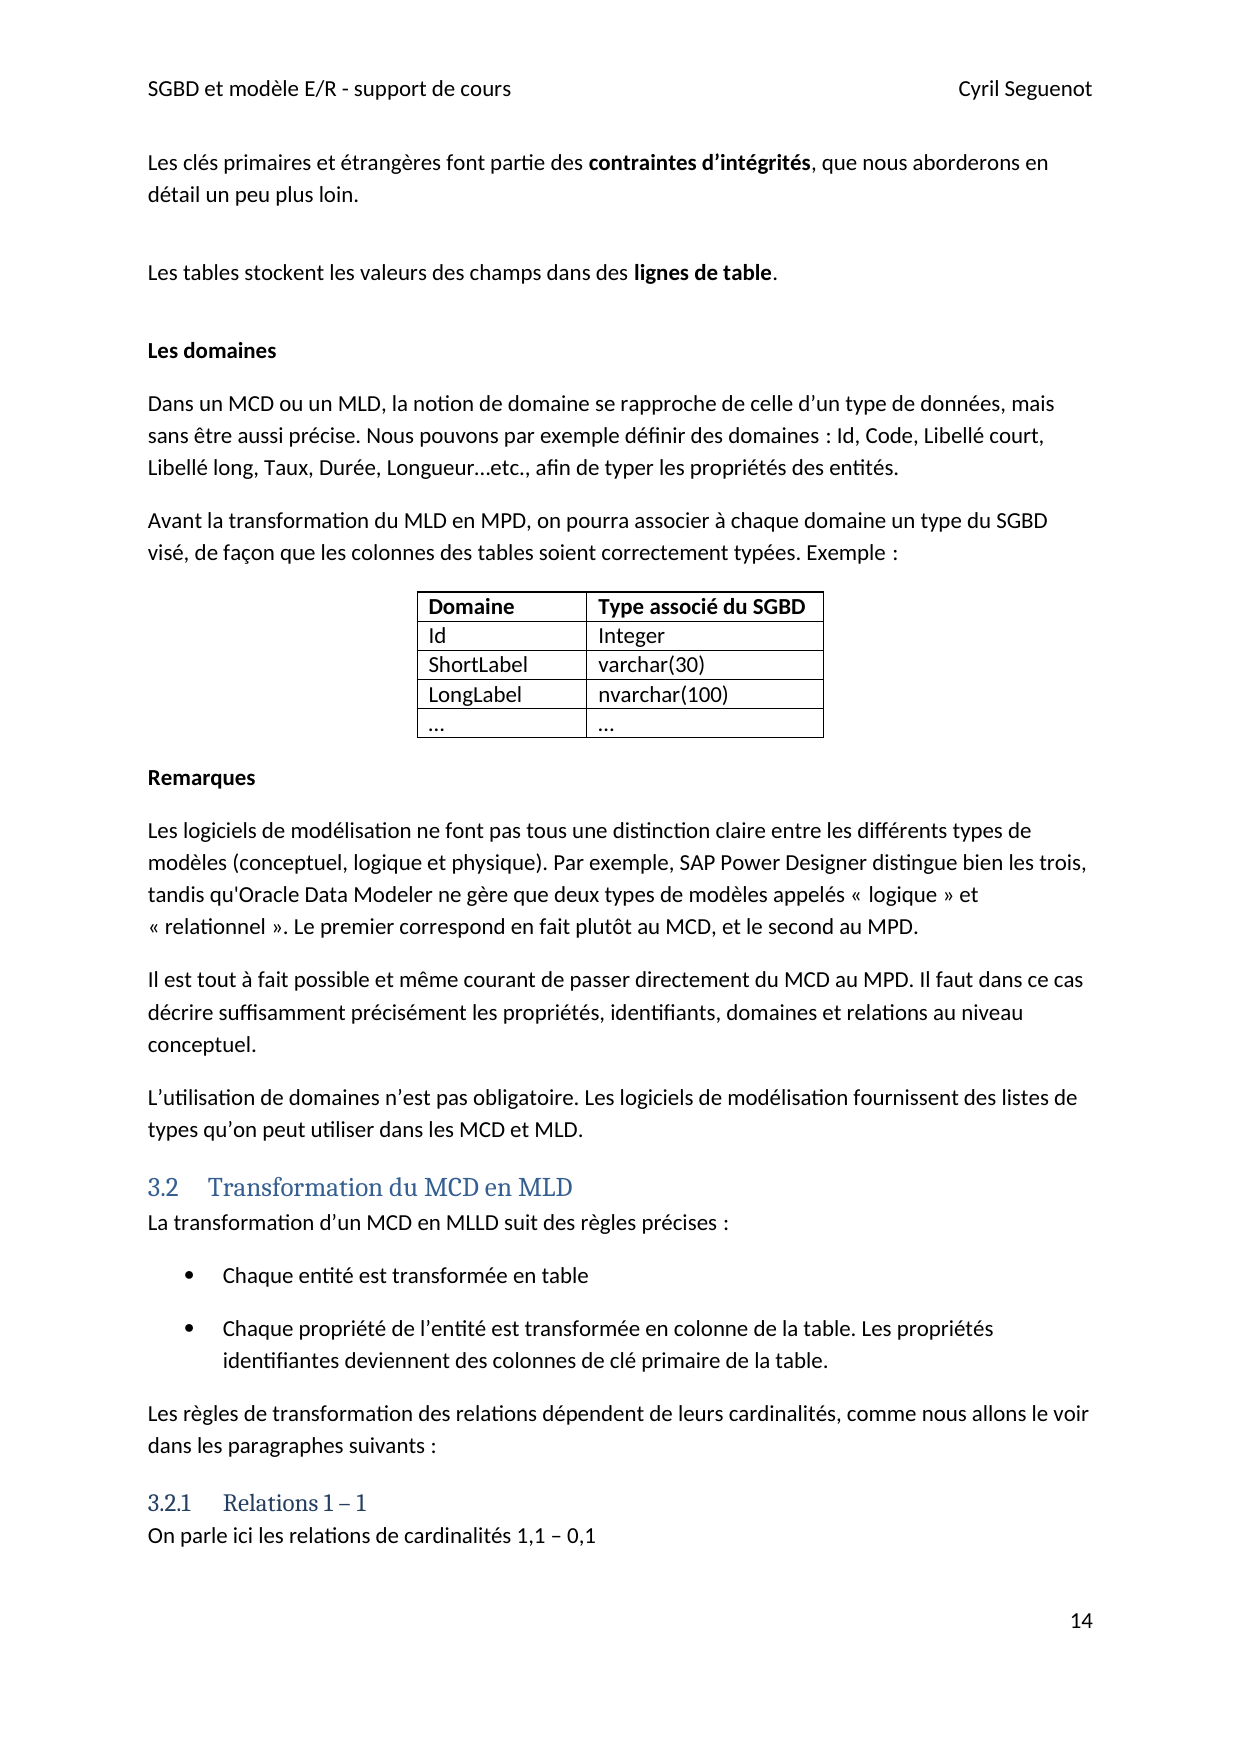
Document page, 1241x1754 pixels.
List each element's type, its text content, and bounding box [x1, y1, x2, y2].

subtitle Relations 1 – 1 [148, 1488, 1093, 1517]
table_header Domaine [418, 593, 586, 621]
table_cell Id [418, 622, 586, 649]
text L’utilisation de domaines n’est pas obligatoire. Les logiciels de modélisation fournissent des listes de types qu’on peut utiliser dans les MCD et MLD. [148, 1083, 1093, 1143]
table_header Type associé du SGBD [587, 593, 823, 621]
text Les logiciels de modélisation ne font pas tous une distinction claire entre les différents types de modèles (conceptuel, logique et physique). Par exemple, SAP Power Designer distingue bien les trois, tandis qu'Oracle Data Modeler ne gère que deux types de modèles appelés « logique » et « relationnel ». Le premier correspond en fait plutôt au MCD, et le second au MPD. [148, 816, 1093, 940]
table_cell … [418, 709, 586, 737]
text Les règles de transformation des relations dépendent de leurs cardinalités, comme nous allons le voir dans les paragraphes suivants : [148, 1399, 1093, 1459]
text Les tables stockent les valeurs des champs dans des lignes de table. [148, 258, 1093, 286]
text On parle ici les relations de cardinalités 1,1 – 0,1 [148, 1522, 1093, 1549]
table_cell LongLabel [418, 680, 586, 708]
table_cell … [587, 709, 823, 737]
text Les clés primaires et étrangères font partie des contraintes d’intégrités, que nous aborderons en détail un peu plus loin. [148, 148, 1093, 208]
text Avant la transformation du MLD en MPD, on pourra associer à chaque domaine un type du SGBD visé, de façon que les colonnes des tables soient correctement typées. Exemple : [148, 506, 1093, 566]
table_cell varchar(30) [587, 651, 823, 679]
text Il est tout à fait possible et même courant de passer directement du MCD au MPD. Il faut dans ce cas décrire suffisamment précisément les propriétés, identifiants, domaines et relations au niveau conceptuel. [148, 965, 1093, 1058]
text Les domaines [148, 336, 1093, 364]
list Chaque propriété de l’entité est transformée en colonne de la table. Les propriétés identifiantes deviennent des colonnes de clé primaire de la table. [185, 1314, 1093, 1374]
text La transformation d’un MCD en MLLD suit des règles précises : [148, 1208, 1093, 1236]
subtitle Transformation du MCD en MLD [148, 1172, 1093, 1203]
table_cell nvarchar(100) [587, 680, 823, 708]
list Chaque entité est transformée en table [185, 1261, 1093, 1289]
text Remarques [148, 763, 1093, 791]
table_cell ShortLabel [418, 651, 586, 679]
text Dans un MCD ou un MLD, la notion de domaine se rapproche de celle d’un type de données, mais sans être aussi précise. Nous pouvons par exemple définir des domaines : Id, Code, Libellé court, Libellé long, Taux, Durée, Longueur…etc., afin de typer les propriétés des entités. [148, 389, 1093, 481]
table_cell Integer [587, 622, 823, 649]
